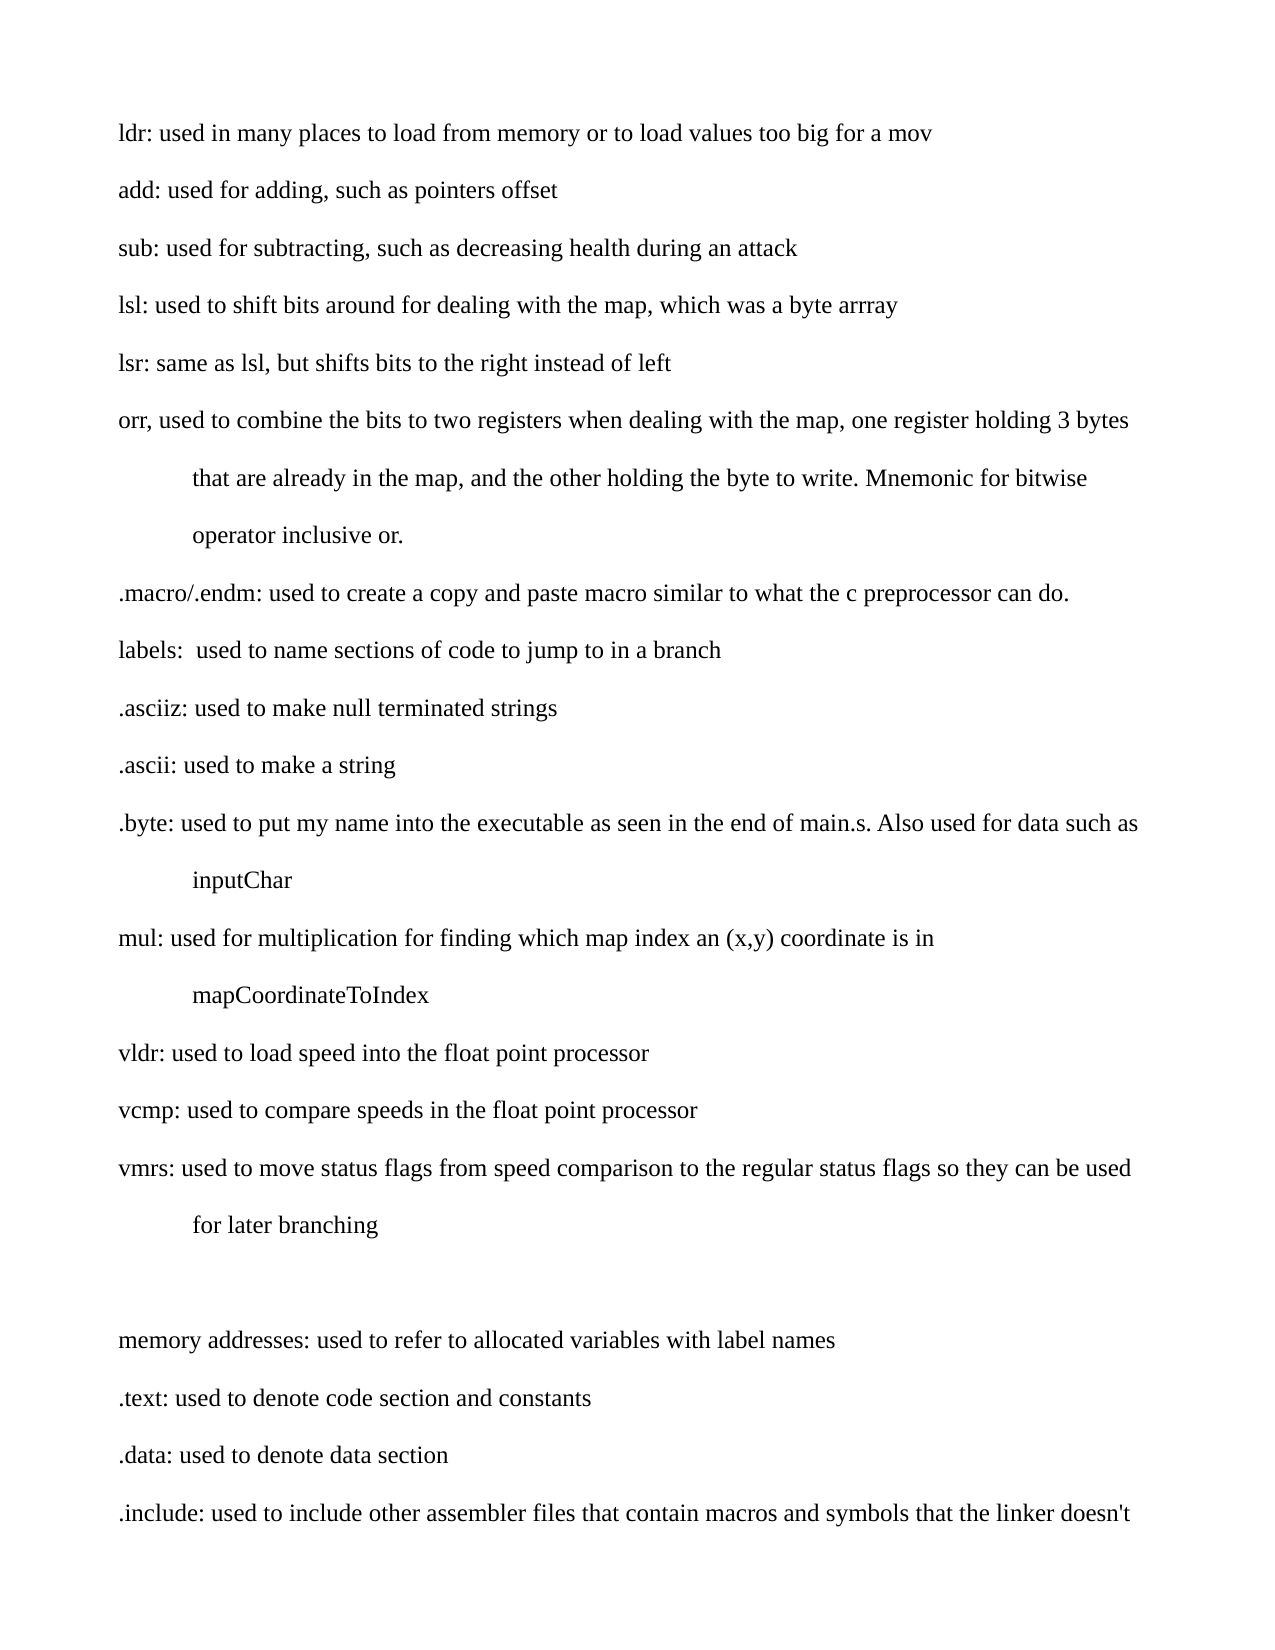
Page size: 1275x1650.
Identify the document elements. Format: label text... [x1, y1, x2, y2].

text that are already in the map, and the other holding the byte to write. Mnemonic for bitwise operator inclusive or. [118, 463, 1157, 549]
text vcmp: used to compare speeds in the float point processor [118, 1096, 1157, 1124]
text sub: used for subtracting, such as decreasing health during an attack [118, 233, 1157, 262]
text .macro/.endm: used to create a copy and paste macro similar to what the c preprocessor can do. [118, 578, 1157, 607]
text mul: used for multiplication for finding which map index an (x,y) coordinate is in mapCoordinateToIndex [118, 923, 1157, 1009]
text .include: used to include other assembler files that contain macros and symbols that the linker doesn't [118, 1498, 1157, 1527]
text ldr: used in many places to load from memory or to load values too big for a mov [118, 118, 1157, 147]
text vmrs: used to move status flags from speed comparison to the regular status flags so they can be used for later branching [118, 1153, 1157, 1239]
text add: used for adding, such as pointers offset [118, 176, 1157, 204]
text .byte: used to put my name into the executable as seen in the end of main.s. Also used for data such as inputChar [118, 808, 1157, 894]
text .asciiz: used to make null terminated strings [118, 693, 1157, 722]
text .data: used to denote data section [118, 1441, 1157, 1469]
text memory addresses: used to refer to allocated variables with label names [118, 1326, 1157, 1354]
text lsr: same as lsl, but shifts bits to the right instead of left [118, 348, 1157, 377]
text orr, used to combine the bits to two registers when dealing with the map, one register holding 3 bytes [118, 406, 1157, 434]
text lsl: used to shift bits around for dealing with the map, which was a byte arrray [118, 291, 1157, 319]
text labels: used to name sections of code to jump to in a branch [118, 636, 1157, 664]
text .text: used to denote code section and constants [118, 1383, 1157, 1412]
text vldr: used to load speed into the float point processor [118, 1038, 1157, 1067]
text .ascii: used to make a string [118, 751, 1157, 779]
